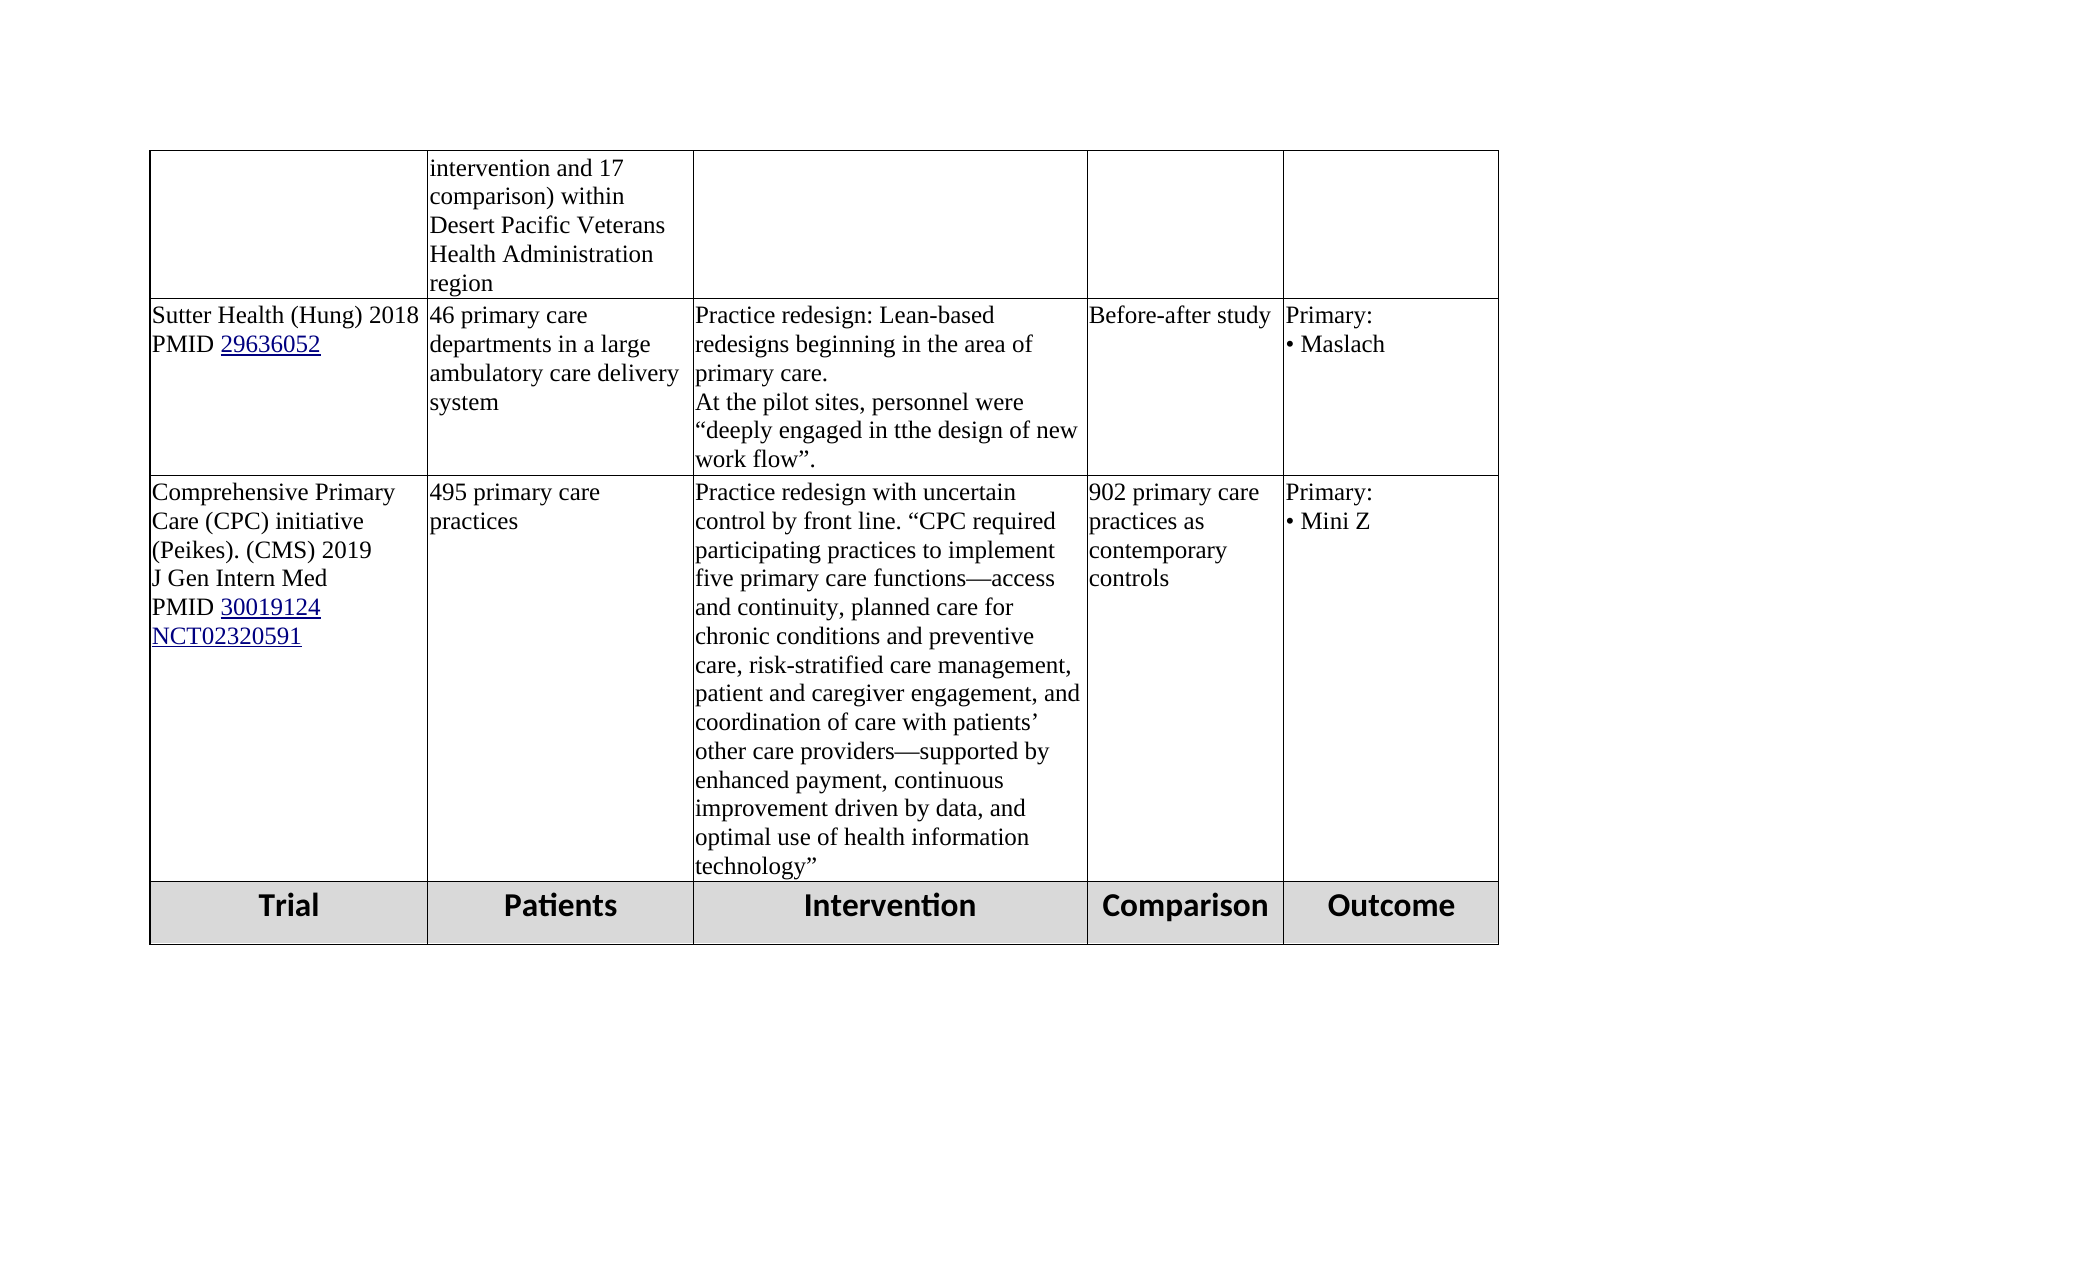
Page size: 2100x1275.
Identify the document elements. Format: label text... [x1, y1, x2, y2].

table_cell Comprehensive Primary Care (CPC) initiative (Peikes). (CMS) 2019 J Gen Intern Med PMID 30019124 NCT02320591 [151, 476, 427, 881]
table_cell [694, 151, 1087, 298]
table_cell [151, 151, 427, 298]
table_cell Outcome [1284, 882, 1498, 943]
table_cell [1088, 151, 1283, 298]
table_cell intervention and 17 comparison) within Desert Pacific Veterans Health Administration region [428, 151, 693, 298]
table_cell Trial [151, 882, 427, 943]
table_cell Patients [428, 882, 693, 943]
table_cell 46 primary care departments in a large ambulatory care delivery system [428, 299, 693, 474]
table_cell Sutter Health (Hung) 2018 PMID 29636052 [151, 299, 427, 474]
table_cell 495 primary care practices [428, 476, 693, 881]
table_cell Practice redesign: Lean-based redesigns beginning in the area of primary care. At the pilot sites, personnel were “deeply engaged in tthe design of new work flow”. [694, 299, 1087, 474]
table_cell [1284, 151, 1498, 298]
table_cell Comparison [1088, 882, 1283, 943]
table_cell Practice redesign with uncertain control by front line. “CPC required participating practices to implement five primary care functions—access and continuity, planned care for chronic conditions and preventive care, risk-stratified care management, patient and caregiver engagement, and coordination of care with patients’ other care providers—supported by enhanced payment, continuous improvement driven by data, and optimal use of health information technology” [694, 476, 1087, 881]
table_cell Primary: • Maslach [1284, 299, 1498, 474]
table_cell Before-after study [1088, 299, 1283, 474]
table_cell Primary: • Mini Z [1284, 476, 1498, 881]
table_cell 902 primary care practices as contemporary controls [1088, 476, 1283, 881]
table_cell Intervention [694, 882, 1087, 943]
